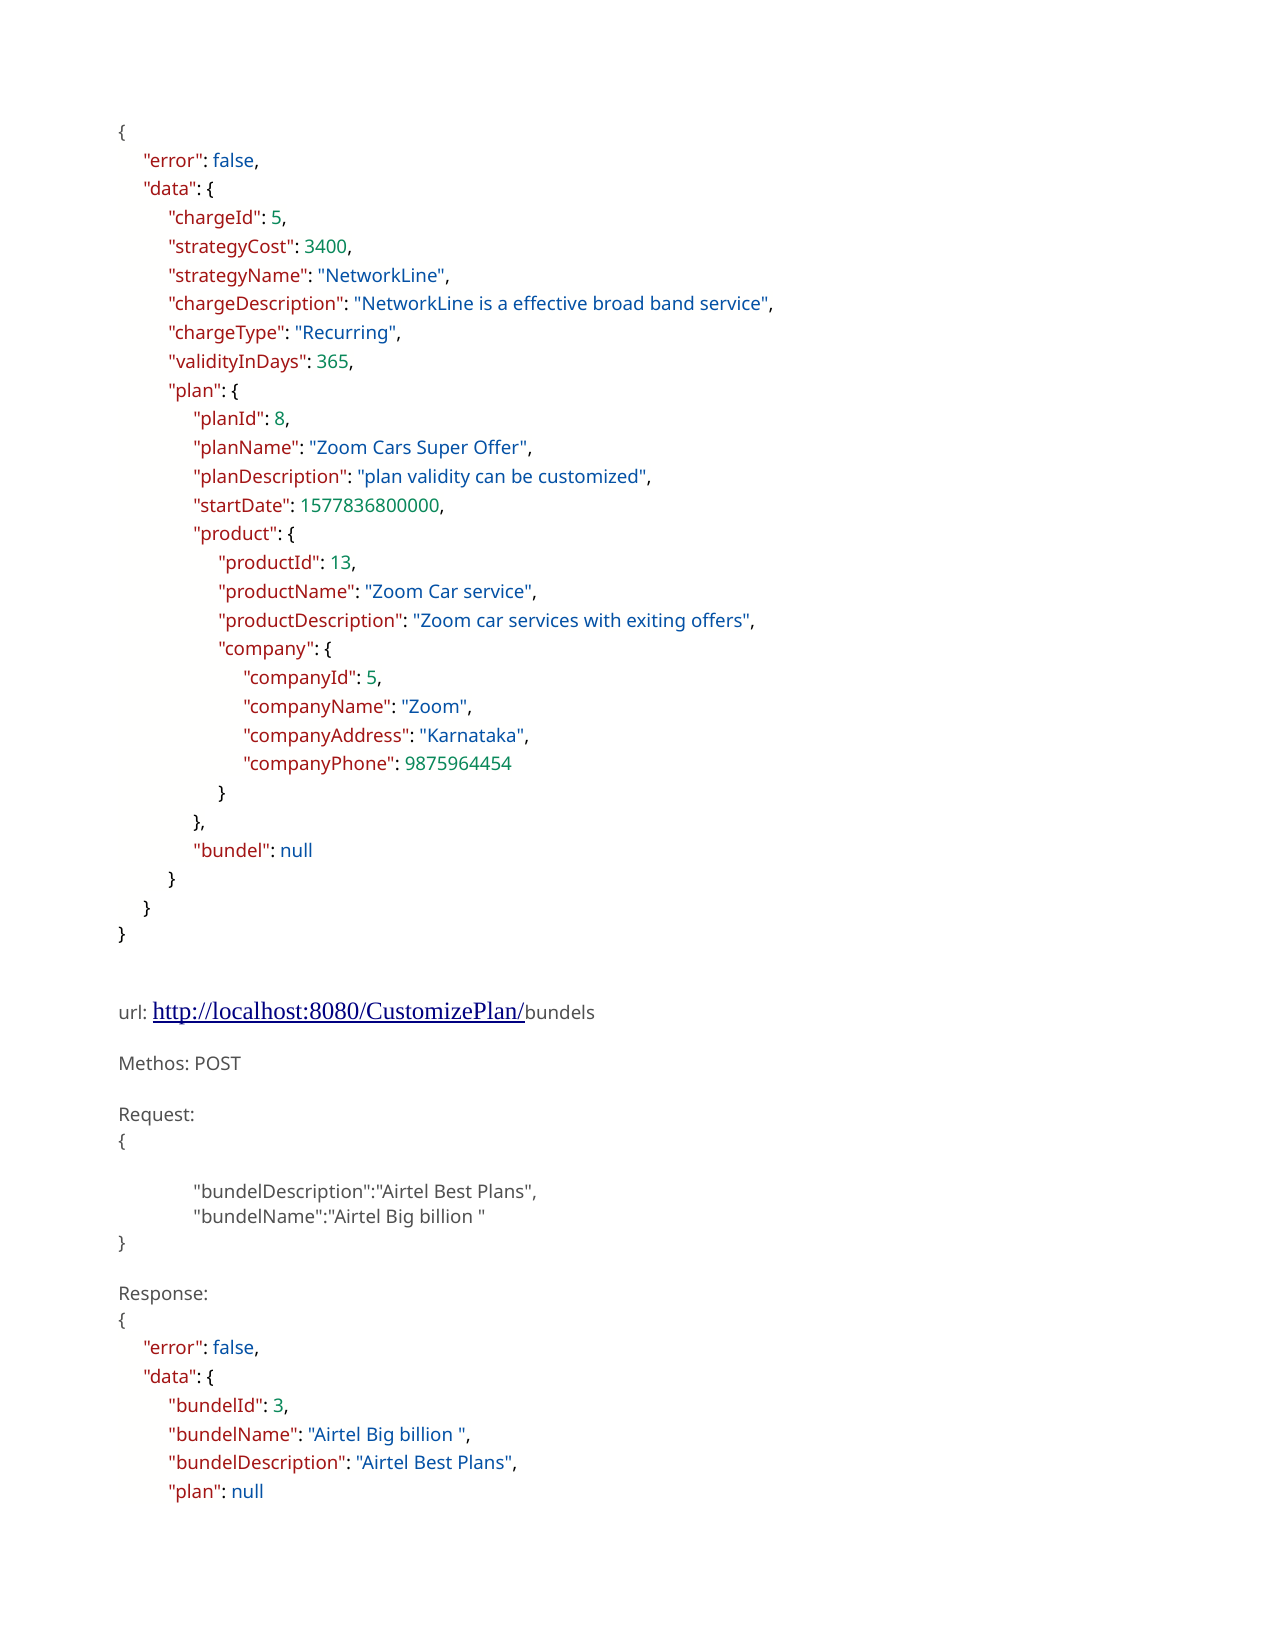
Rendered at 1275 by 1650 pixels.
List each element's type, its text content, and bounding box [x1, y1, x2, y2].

text "planName": "Zoom Cars Super Offer", [118, 431, 1157, 460]
text "bundelDescription":"Airtel Best Plans", [118, 1178, 1157, 1204]
text { [118, 1127, 1157, 1153]
text "chargeType": "Recurring", [118, 316, 1157, 345]
text "companyId": 5, [118, 661, 1157, 690]
text "plan": { [118, 374, 1157, 402]
text "data": { [118, 172, 1157, 201]
text "chargeDescription": "NetworkLine is a effective broad band service", [118, 287, 1157, 316]
text "plan": null [118, 1475, 1157, 1504]
text url: http://localhost:8080/CustomizePlan/bundels [118, 996, 1157, 1025]
text Response: [118, 1280, 1157, 1306]
text { [118, 118, 1157, 144]
text "planId": 8, [118, 402, 1157, 431]
text "productName": "Zoom Car service", [118, 575, 1157, 604]
text } [118, 862, 1157, 891]
text Request: [118, 1102, 1157, 1127]
text "companyPhone": 9875964454 [118, 747, 1157, 776]
text "bundelDescription": "Airtel Best Plans", [118, 1446, 1157, 1475]
text { [118, 1306, 1157, 1331]
text "planDescription": "plan validity can be customized", [118, 460, 1157, 489]
text "startDate": 1577836800000, [118, 489, 1157, 517]
text Methos: POST [118, 1051, 1157, 1076]
text "bundelId": 3, [118, 1389, 1157, 1418]
text "companyName": "Zoom", [118, 690, 1157, 719]
text "company": { [118, 632, 1157, 661]
text "strategyCost": 3400, [118, 230, 1157, 259]
text "companyAddress": "Karnataka", [118, 719, 1157, 747]
text "strategyName": "NetworkLine", [118, 259, 1157, 287]
text "product": { [118, 517, 1157, 546]
text "bundelName": "Airtel Big billion ", [118, 1418, 1157, 1446]
text "error": false, [118, 1331, 1157, 1360]
text } [118, 776, 1157, 805]
text "bundel": null [118, 834, 1157, 862]
text } [118, 1229, 1157, 1255]
text "chargeId": 5, [118, 201, 1157, 230]
text "productDescription": "Zoom car services with exiting offers", [118, 604, 1157, 632]
text "validityInDays": 365, [118, 345, 1157, 374]
text } [118, 891, 1157, 920]
text "productId": 13, [118, 546, 1157, 575]
text } [118, 920, 1157, 945]
text "data": { [118, 1360, 1157, 1389]
text }, [118, 805, 1157, 834]
text "bundelName":"Airtel Big billion " [118, 1204, 1157, 1229]
text "error": false, [118, 144, 1157, 172]
